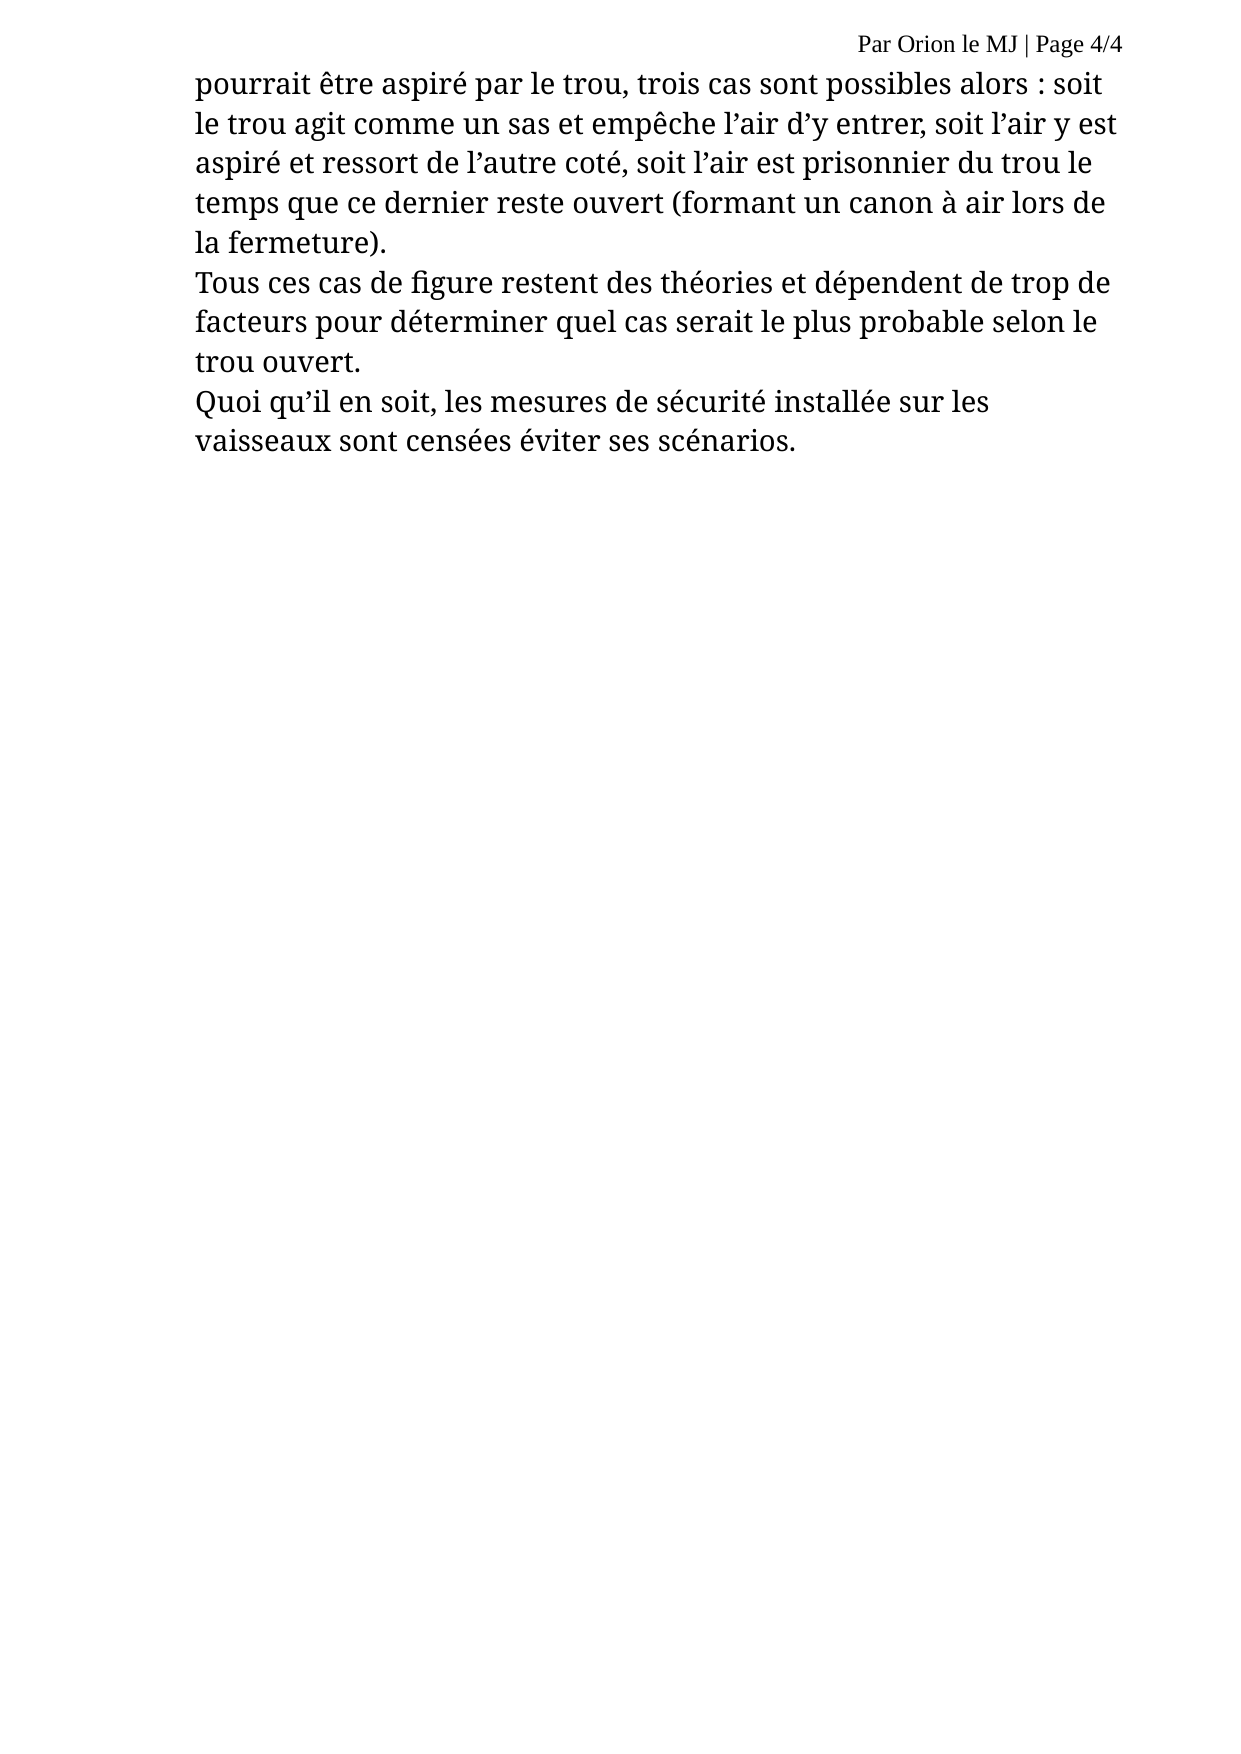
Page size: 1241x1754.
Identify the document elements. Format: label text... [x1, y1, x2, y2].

text Quoi qu’il en soit, les mesures de sécurité installée sur les vaisseaux sont censées éviter ses scénarios. [195, 381, 1122, 460]
text Tous ces cas de figure restent des théories et dépendent de trop de facteurs pour déterminer quel cas serait le plus probable selon le trou ouvert. [195, 262, 1122, 381]
text pourrait être aspiré par le trou, trois cas sont possibles alors : soit le trou agit comme un sas et empêche l’air d’y entrer, soit l’air y est aspiré et ressort de l’autre coté, soit l’air est prisonnier du trou le temps que ce dernier reste ouvert (formant un canon à air lors de la fermeture). [195, 63, 1122, 262]
